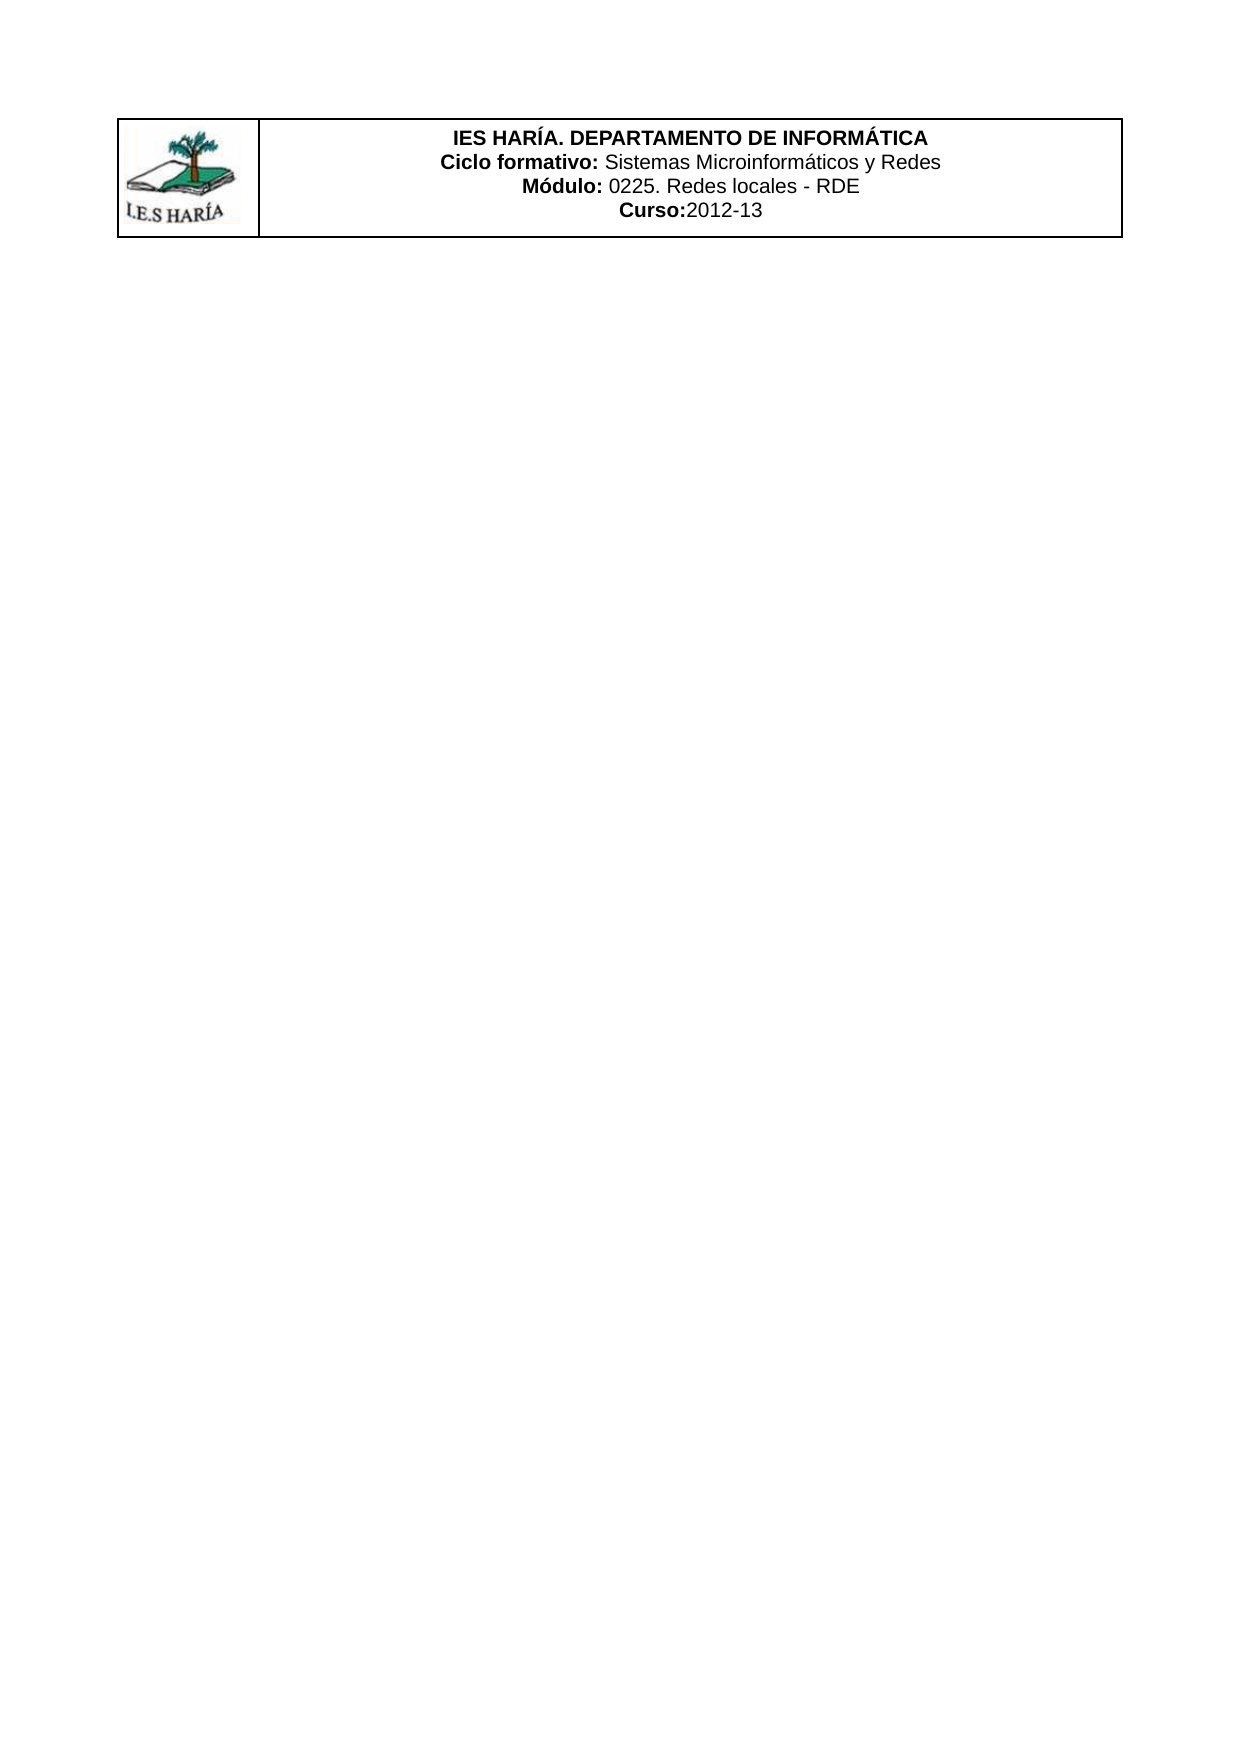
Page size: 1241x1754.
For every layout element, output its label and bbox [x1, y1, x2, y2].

picture [123, 126, 241, 224]
